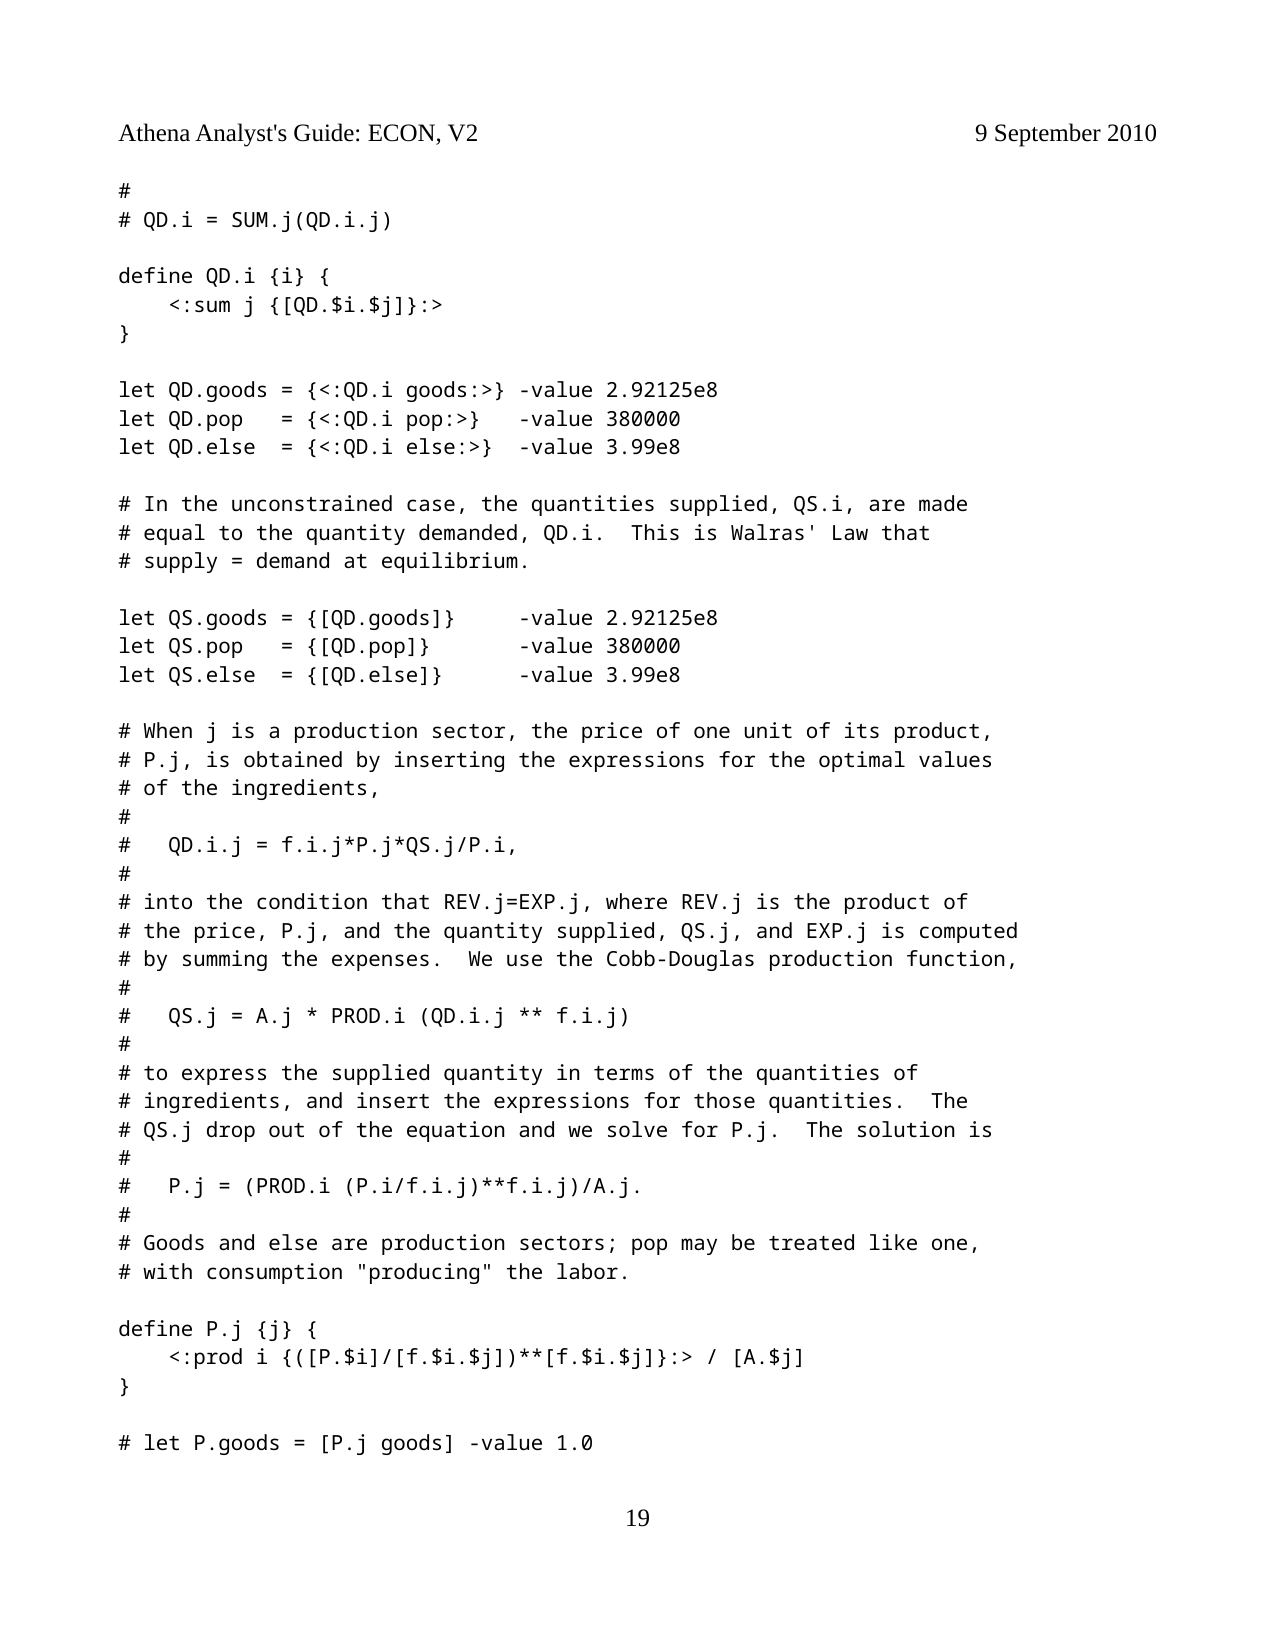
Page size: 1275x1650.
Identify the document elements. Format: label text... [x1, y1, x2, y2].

text # of the ingredients, [118, 773, 1157, 802]
text define QD.i {i} { [118, 262, 1157, 290]
text <:prod i {([P.$i]/[f.$i.$j])**[f.$i.$j]}:> / [A.$j] [118, 1342, 1157, 1371]
text # by summing the expenses. We use the Cobb-Douglas production function, [118, 944, 1157, 973]
text # In the unconstrained case, the quantities supplied, QS.i, are made [118, 489, 1157, 518]
text # QD.i.j = f.i.j*P.j*QS.j/P.i, [118, 830, 1157, 859]
text # [118, 802, 1157, 830]
text define P.j {j} { [118, 1314, 1157, 1342]
text # to express the supplied quantity in terms of the quantities of [118, 1058, 1157, 1086]
text let QS.pop = {[QD.pop]} -value 380000 [118, 631, 1157, 660]
text } [118, 1371, 1157, 1399]
text # P.j = (PROD.i (P.i/f.i.j)**f.i.j)/A.j. [118, 1172, 1157, 1200]
text } [118, 318, 1157, 347]
text let QS.else = {[QD.else]} -value 3.99e8 [118, 660, 1157, 688]
text # [118, 1029, 1157, 1058]
text # supply = demand at equilibrium. [118, 546, 1157, 574]
text # with consumption "producing" the labor. [118, 1257, 1157, 1285]
text # QS.j drop out of the equation and we solve for P.j. The solution is [118, 1115, 1157, 1143]
text # into the condition that REV.j=EXP.j, where REV.j is the product of [118, 887, 1157, 916]
text let QS.goods = {[QD.goods]} -value 2.92125e8 [118, 603, 1157, 631]
text # [118, 176, 1157, 205]
text let QD.else = {<:QD.i else:>} -value 3.99e8 [118, 432, 1157, 461]
text # ingredients, and insert the expressions for those quantities. The [118, 1086, 1157, 1115]
text # P.j, is obtained by inserting the expressions for the optimal values [118, 745, 1157, 773]
text # QS.j = A.j * PROD.i (QD.i.j ** f.i.j) [118, 1001, 1157, 1029]
text # let P.goods = [P.j goods] -value 1.0 [118, 1428, 1157, 1456]
text # QD.i = SUM.j(QD.i.j) [118, 205, 1157, 233]
text let QD.goods = {<:QD.i goods:>} -value 2.92125e8 [118, 375, 1157, 404]
text # Goods and else are production sectors; pop may be treated like one, [118, 1228, 1157, 1257]
text # [118, 859, 1157, 887]
text let QD.pop = {<:QD.i pop:>} -value 380000 [118, 404, 1157, 432]
text # When j is a production sector, the price of one unit of its product, [118, 717, 1157, 745]
text # [118, 1200, 1157, 1228]
text <:sum j {[QD.$i.$j]}:> [118, 290, 1157, 318]
text # equal to the quantity demanded, QD.i. This is Walras' Law that [118, 518, 1157, 546]
text # [118, 1143, 1157, 1172]
text # [118, 973, 1157, 1001]
text # the price, P.j, and the quantity supplied, QS.j, and EXP.j is computed [118, 916, 1157, 944]
